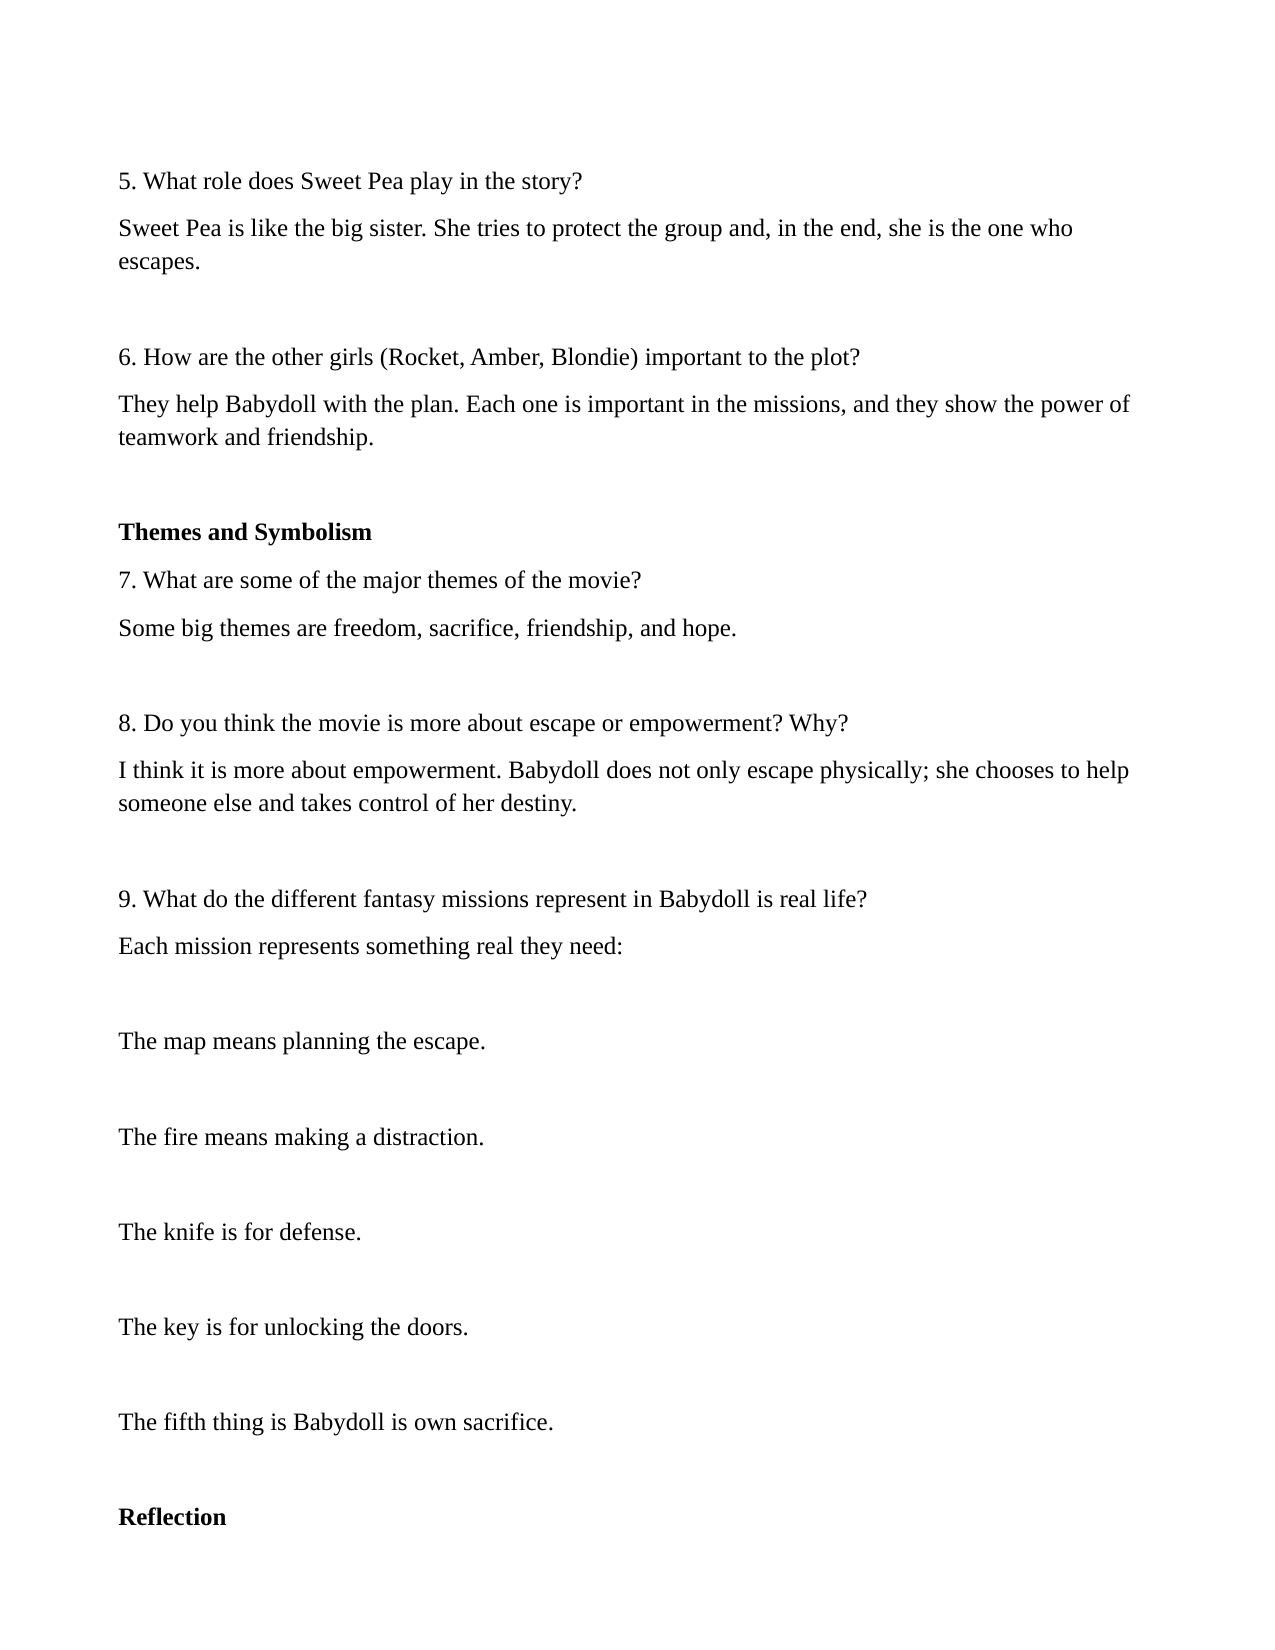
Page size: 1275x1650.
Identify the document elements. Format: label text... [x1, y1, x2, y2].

text 6. How are the other girls (Rocket, Amber, Blondie) important to the plot? [118, 342, 1157, 370]
text Reflection [118, 1502, 1157, 1531]
text The fifth thing is Babydoll is own sacrifice. [118, 1407, 1157, 1436]
text I think it is more about empowerment. Babydoll does not only escape physically; she chooses to help someone else and takes control of her destiny. [118, 755, 1157, 817]
text 7. What are some of the major themes of the movie? [118, 565, 1157, 594]
text Themes and Symbolism [118, 517, 1157, 546]
text 9. What do the different fantasy missions represent in Babydoll is real life? [118, 884, 1157, 912]
text Some big themes are freedom, sacrifice, friendship, and hope. [118, 613, 1157, 641]
text The map means planning the escape. [118, 1026, 1157, 1055]
text 8. Do you think the movie is more about escape or empowerment? Why? [118, 708, 1157, 737]
text The knife is for defense. [118, 1217, 1157, 1246]
text They help Babydoll with the plan. Each one is important in the missions, and they show the power of teamwork and friendship. [118, 389, 1157, 451]
text The key is for unlocking the doors. [118, 1312, 1157, 1341]
text Sweet Pea is like the big sister. She tries to protect the group and, in the end, she is the one who escapes. [118, 213, 1157, 275]
text 5. What role does Sweet Pea play in the story? [118, 166, 1157, 194]
text Each mission represents something real they need: [118, 931, 1157, 960]
text The fire means making a distraction. [118, 1122, 1157, 1150]
